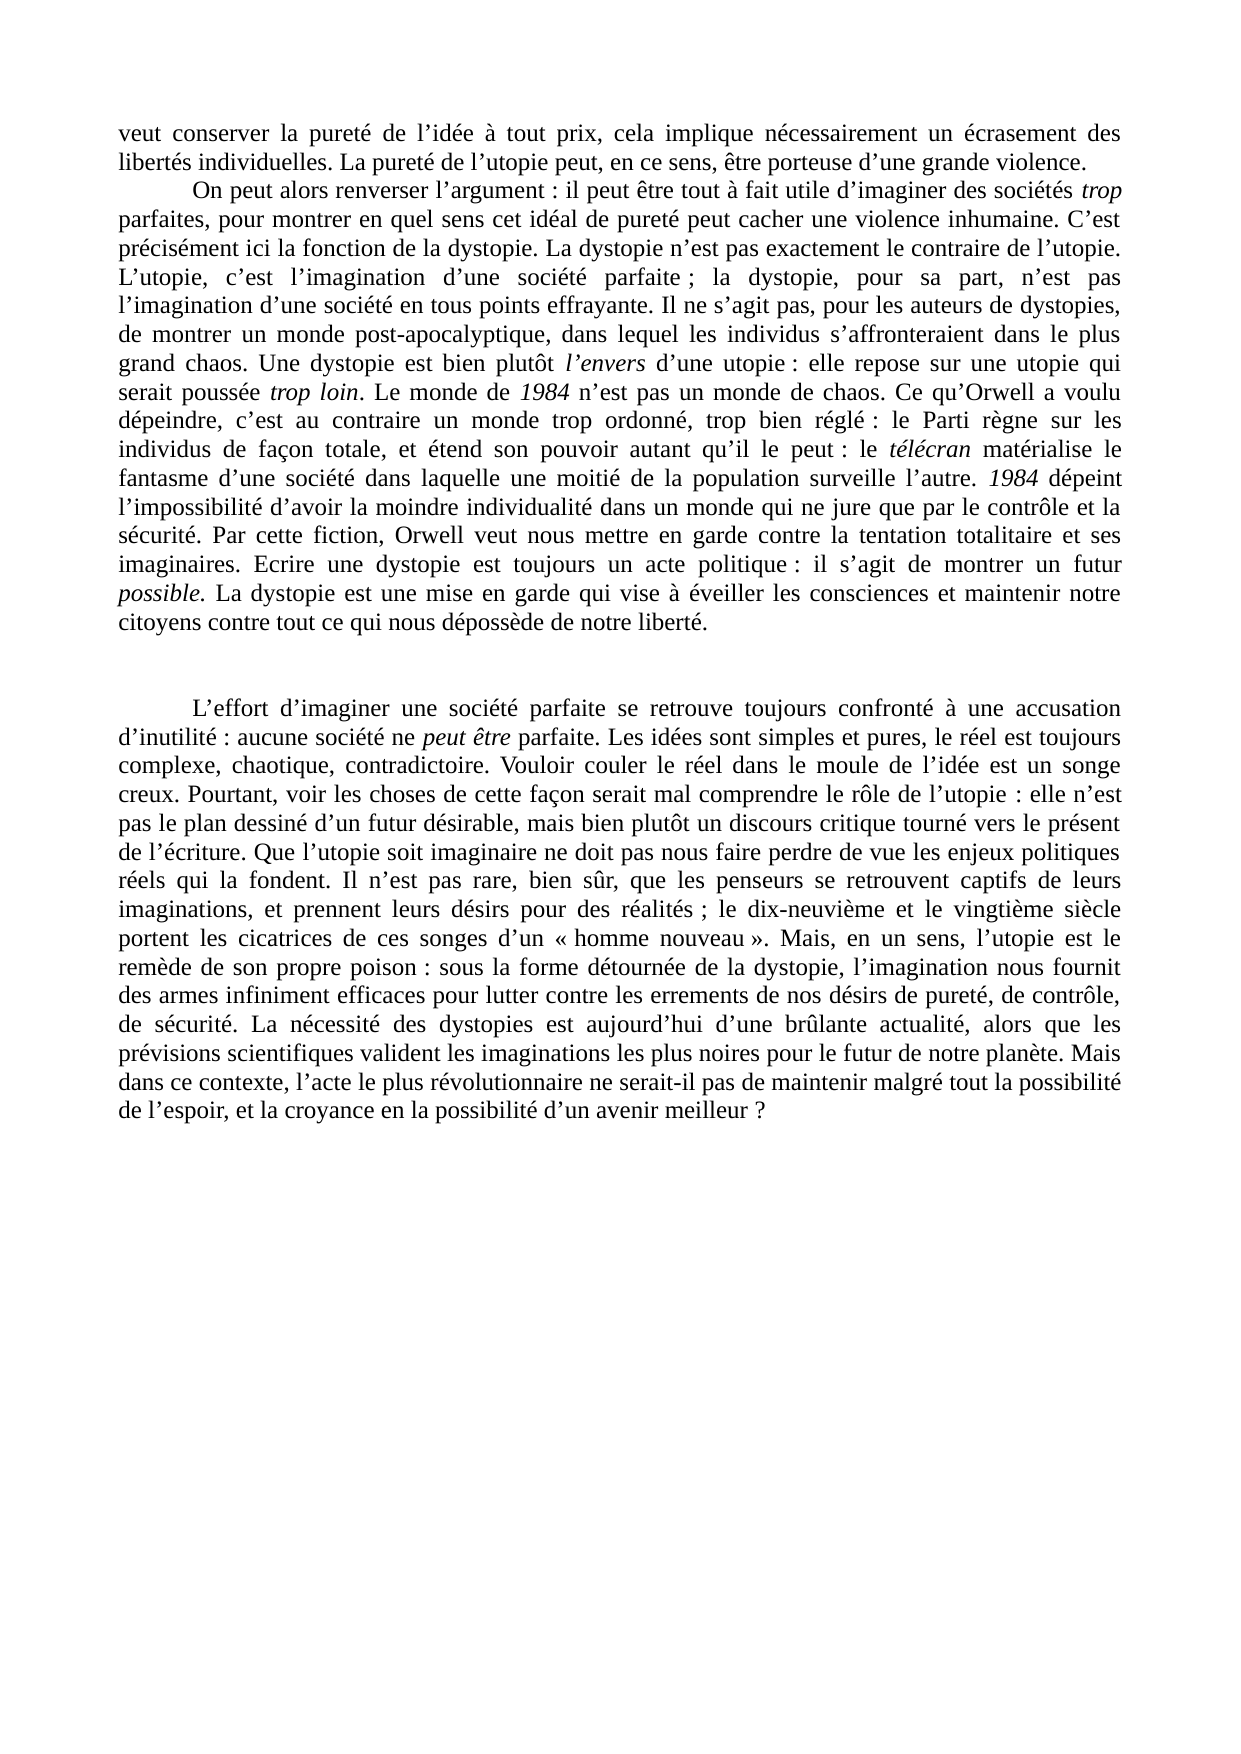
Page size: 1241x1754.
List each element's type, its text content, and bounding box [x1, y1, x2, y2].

text L’effort d’imaginer une société parfaite se retrouve toujours confronté à une accusation d’inutilité : aucune société ne peut être parfaite. Les idées sont simples et pures, le réel est toujours complexe, chaotique, contradictoire. Vouloir couler le réel dans le moule de l’idée est un songe creux. Pourtant, voir les choses de cette façon serait mal comprendre le rôle de l’utopie : elle n’est pas le plan dessiné d’un futur désirable, mais bien plutôt un discours critique tourné vers le présent de l’écriture. Que l’utopie soit imaginaire ne doit pas nous faire perdre de vue les enjeux politiques réels qui la fondent. Il n’est pas rare, bien sûr, que les penseurs se retrouvent captifs de leurs imaginations, et prennent leurs désirs pour des réalités ; le dix-neuvième et le vingtième siècle portent les cicatrices de ces songes d’un « homme nouveau ». Mais, en un sens, l’utopie est le remède de son propre poison : sous la forme détournée de la dystopie, l’imagination nous fournit des armes infiniment efficaces pour lutter contre les errements de nos désirs de pureté, de contrôle, de sécurité. La nécessité des dystopies est aujourd’hui d’une brûlante actualité, alors que les prévisions scientifiques valident les imaginations les plus noires pour le futur de notre planète. Mais dans ce contexte, l’acte le plus révolutionnaire ne serait-il pas de maintenir malgré tout la possibilité de l’espoir, et la croyance en la possibilité d’un avenir meilleur ? [118, 693, 1122, 1124]
text On peut alors renverser l’argument : il peut être tout à fait utile d’imaginer des sociétés trop parfaites, pour montrer en quel sens cet idéal de pureté peut cacher une violence inhumaine. C’est précisément ici la fonction de la dystopie. La dystopie n’est pas exactement le contraire de l’utopie. L’utopie, c’est l’imagination d’une société parfaite ; la dystopie, pour sa part, n’est pas l’imagination d’une société en tous points effrayante. Il ne s’agit pas, pour les auteurs de dystopies, de montrer un monde post-apocalyptique, dans lequel les individus s’affronteraient dans le plus grand chaos. Une dystopie est bien plutôt l’envers d’une utopie : elle repose sur une utopie qui serait poussée trop loin. Le monde de 1984 n’est pas un monde de chaos. Ce qu’Orwell a voulu dépeindre, c’est au contraire un monde trop ordonné, trop bien réglé : le Parti règne sur les individus de façon totale, et étend son pouvoir autant qu’il le peut : le télécran matérialise le fantasme d’une société dans laquelle une moitié de la population surveille l’autre. 1984 dépeint l’impossibilité d’avoir la moindre individualité dans un monde qui ne jure que par le contrôle et la sécurité. Par cette fiction, Orwell veut nous mettre en garde contre la tentation totalitaire et ses imaginaires. Ecrire une dystopie est toujours un acte politique : il s’agit de montrer un futur possible. La dystopie est une mise en garde qui vise à éveiller les consciences et maintenir notre citoyens contre tout ce qui nous dépossède de notre liberté. [118, 176, 1122, 636]
text veut conserver la pureté de l’idée à tout prix, cela implique nécessairement un écrasement des libertés individuelles. La pureté de l’utopie peut, en ce sens, être porteuse d’une grande violence. [118, 118, 1122, 176]
